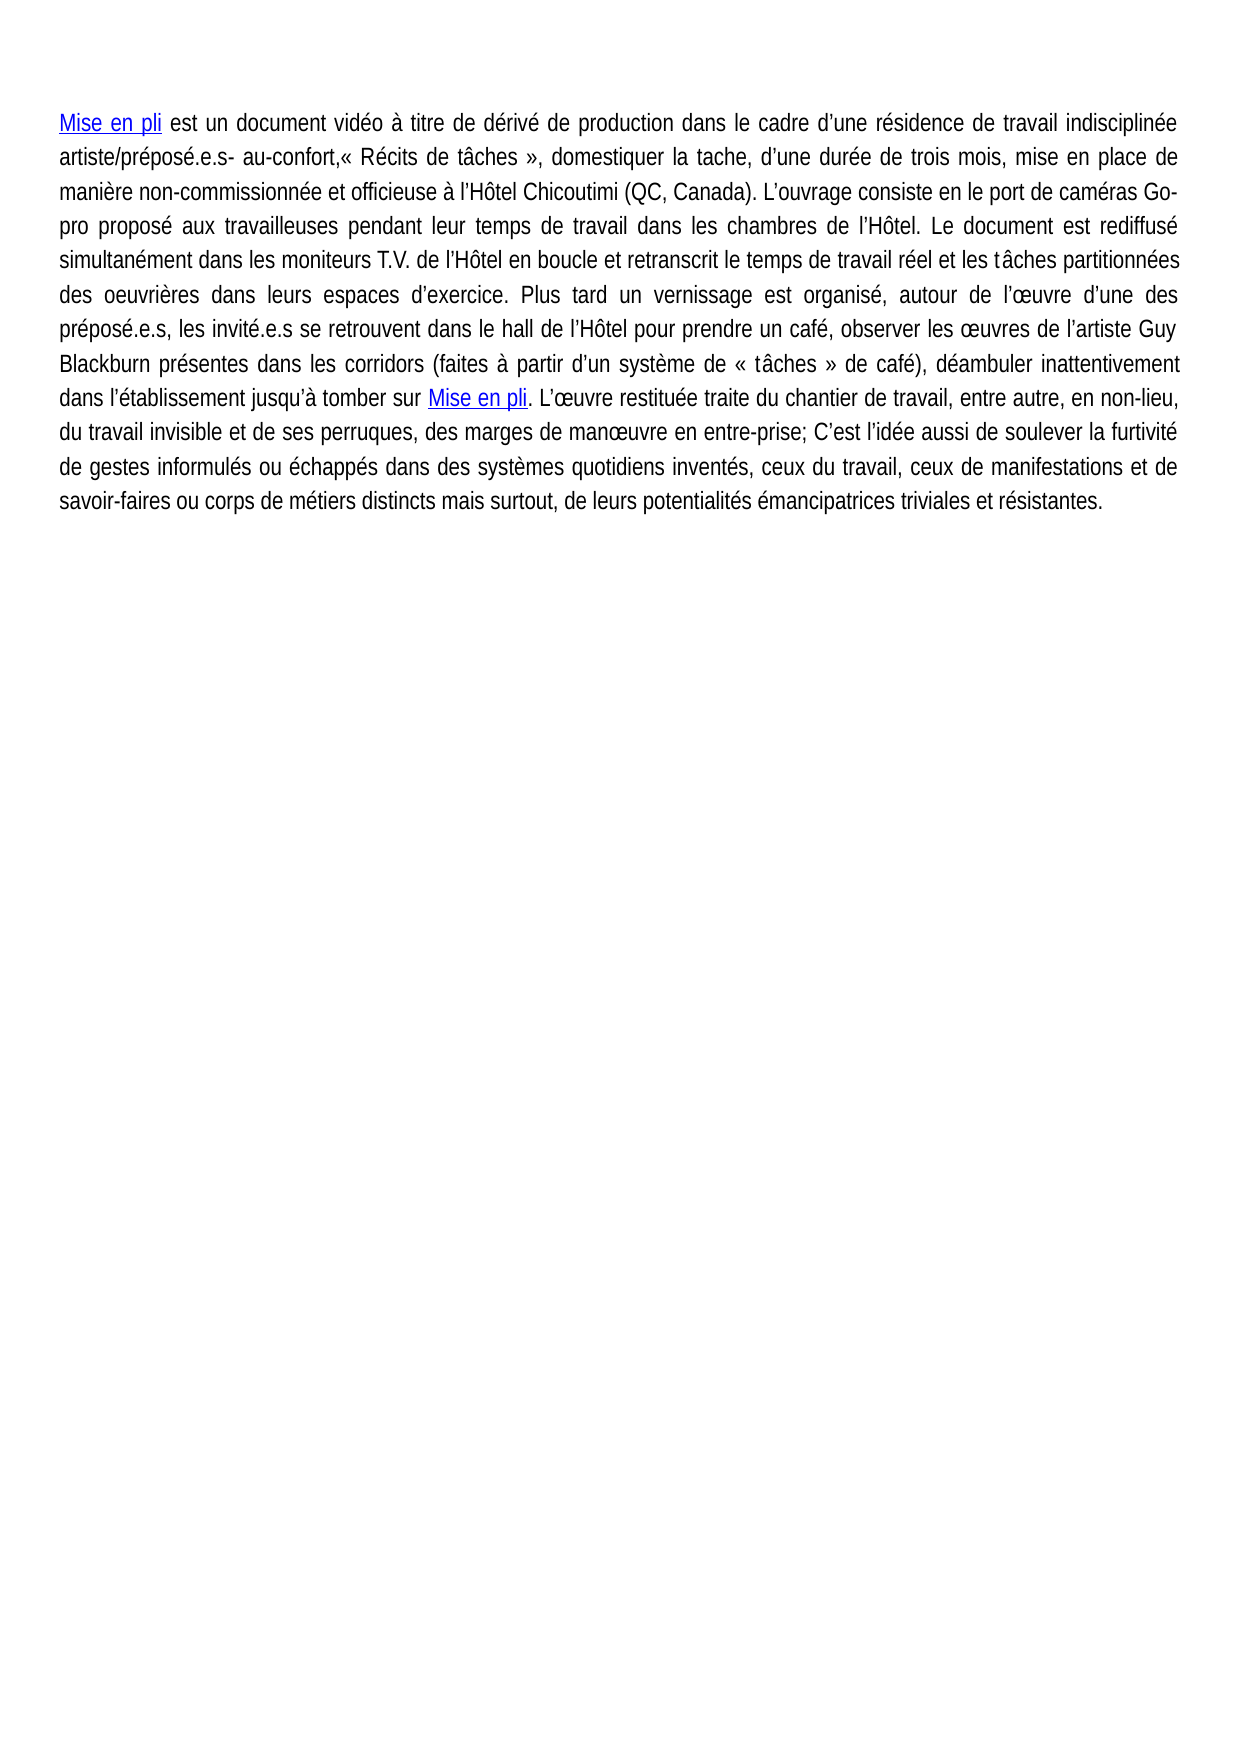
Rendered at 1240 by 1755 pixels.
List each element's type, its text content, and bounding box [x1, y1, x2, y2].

text Mise en pli est un document vidéo à titre de dérivé de production dans le cadre d’une résidence de travail indisciplinée artiste/préposé.e.s- au-confort,« Récits de tâches », domestiquer la tache, d’une durée de trois mois, mise en place de manière non-commissionnée et officieuse à l’Hôtel Chicoutimi (QC, Canada). L’ouvrage consiste en le port de caméras Go-pro proposé aux travailleuses pendant leur temps de travail dans les chambres de l’Hôtel. Le document est rediffusé simultanément dans les moniteurs T.V. de l’Hôtel en boucle et retranscrit le temps de travail réel et les tâches partitionnées des oeuvrières dans leurs espaces d’exercice. Plus tard un vernissage est organisé, autour de l’œuvre d’une des préposé.e.s, les invité.e.s se retrouvent dans le hall de l’Hôtel pour prendre un café, observer les œuvres de l’artiste Guy Blackburn présentes dans les corridors (faites à partir d’un système de « tâches » de café), déambuler inattentivement dans l’établissement jusqu’à tomber sur Mise en pli. L’œuvre restituée traite du chantier de travail, entre autre, en non-lieu, du travail invisible et de ses perruques, des marges de manœuvre en entre-prise; C’est l’idée aussi de soulever la furtivité de gestes informulés ou échappés dans des systèmes quotidiens inventés, ceux du travail, ceux de manifestations et de savoir-faires ou corps de métiers distincts mais surtout, de leurs potentialités émancipatrices triviales et résistantes. [59, 108, 1181, 515]
